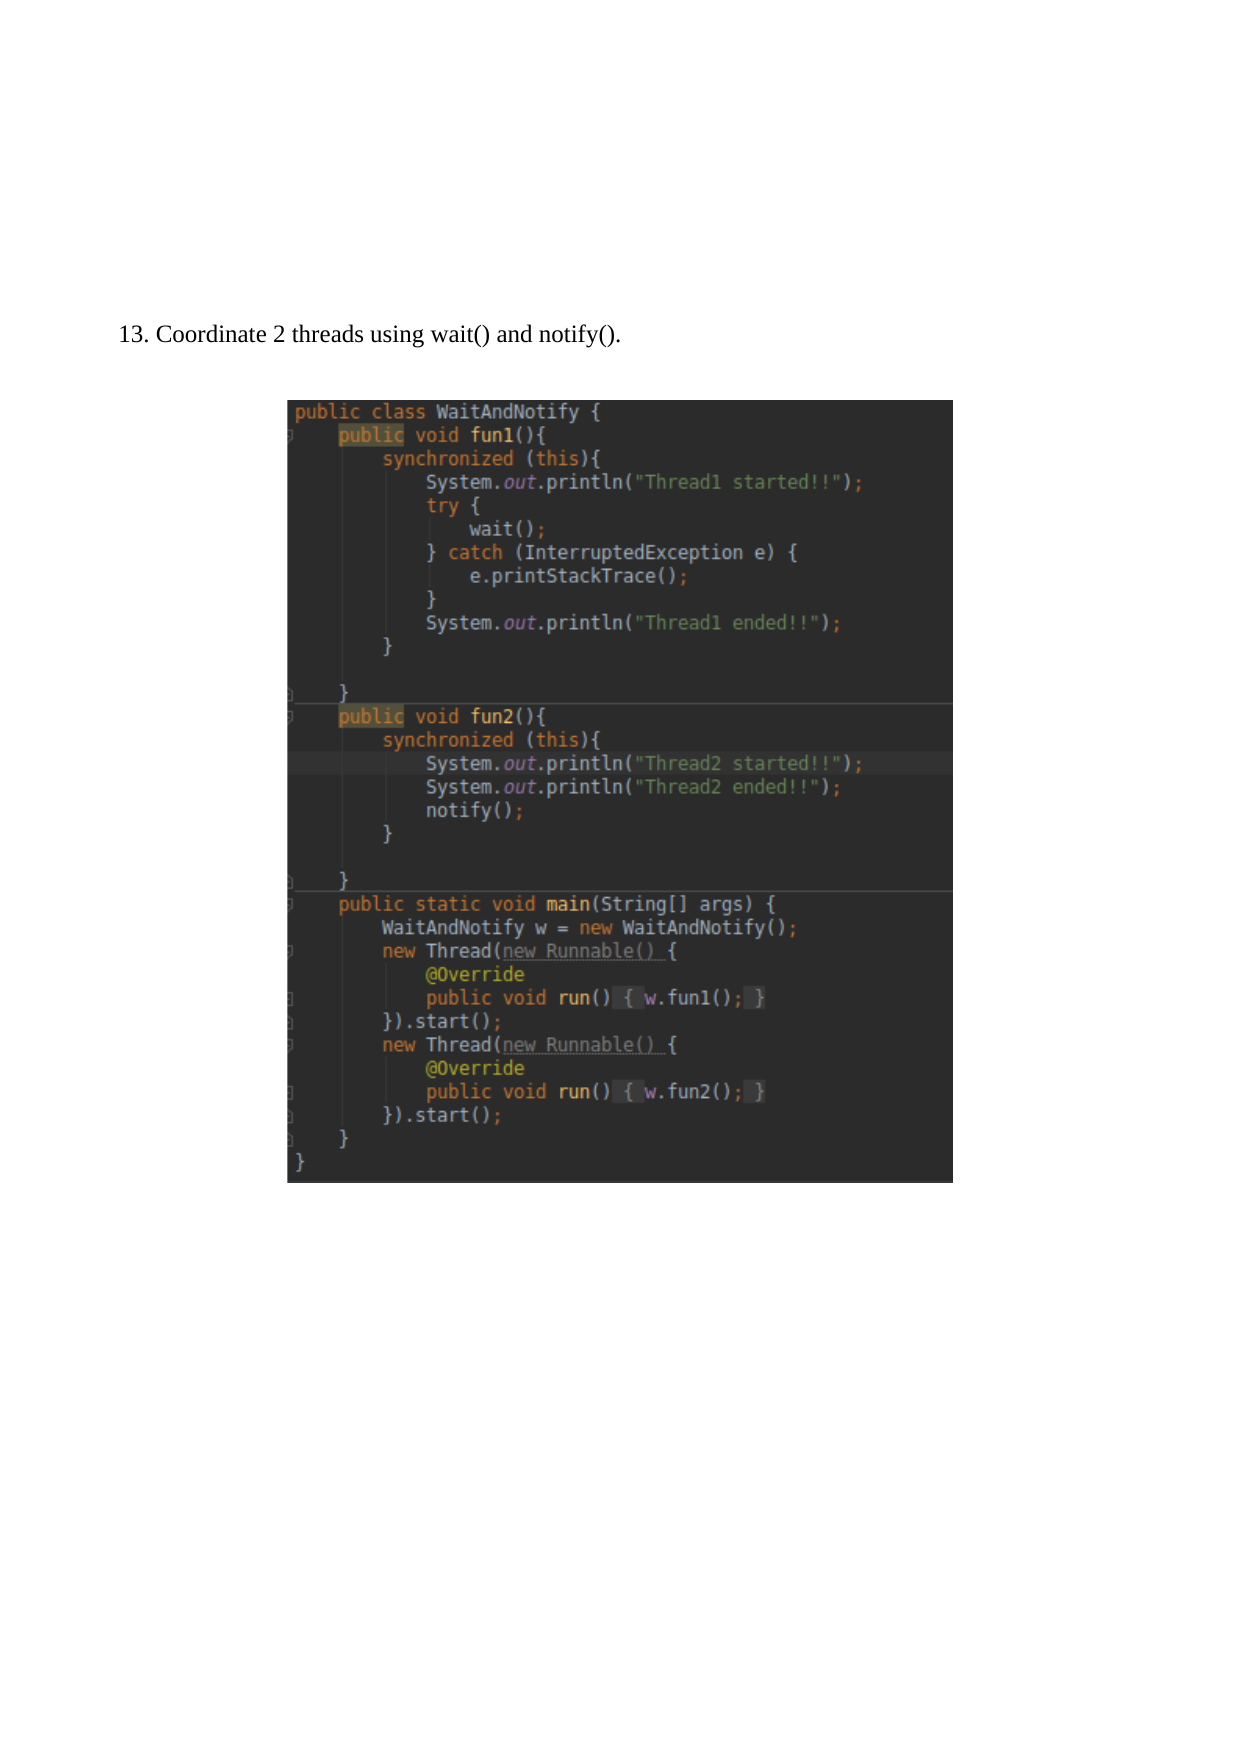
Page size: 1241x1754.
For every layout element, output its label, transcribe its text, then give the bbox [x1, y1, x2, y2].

text 13. Coordinate 2 threads using wait() and notify(). [118, 319, 1122, 348]
picture [287, 400, 953, 1183]
